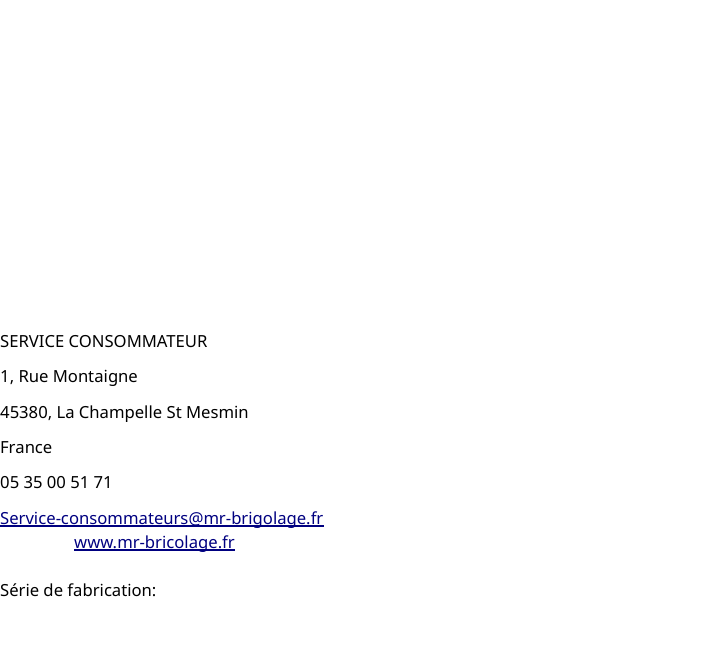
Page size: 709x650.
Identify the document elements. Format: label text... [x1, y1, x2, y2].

table_header <for each="record in get_report_label(data)"> <for each="counter in range(0, record.get('counter', 1))"> [0, 35, 709, 106]
text 05 35 00 51 71 [0, 471, 709, 494]
table_cell <record.get('fabric', '???')> <record.get('color', '???')> <record.get('frame', '???')> <record.get('canvas', '???')> <record.get('q_x_pack', '?')> [0, 106, 491, 329]
text SERVICE CONSOMMATEUR [0, 330, 709, 352]
text France [0, 436, 709, 458]
text 45380, La Champelle St Mesmin [0, 400, 709, 423]
text Service-consommateurs@mr-brigolage.fr [0, 506, 709, 529]
text Série de fabrication: [0, 578, 709, 601]
table_cell [491, 106, 703, 329]
table_cell [703, 106, 709, 329]
text www.mr-bricolage.fr [0, 530, 709, 553]
text 1, Rue Montaigne [0, 365, 709, 388]
